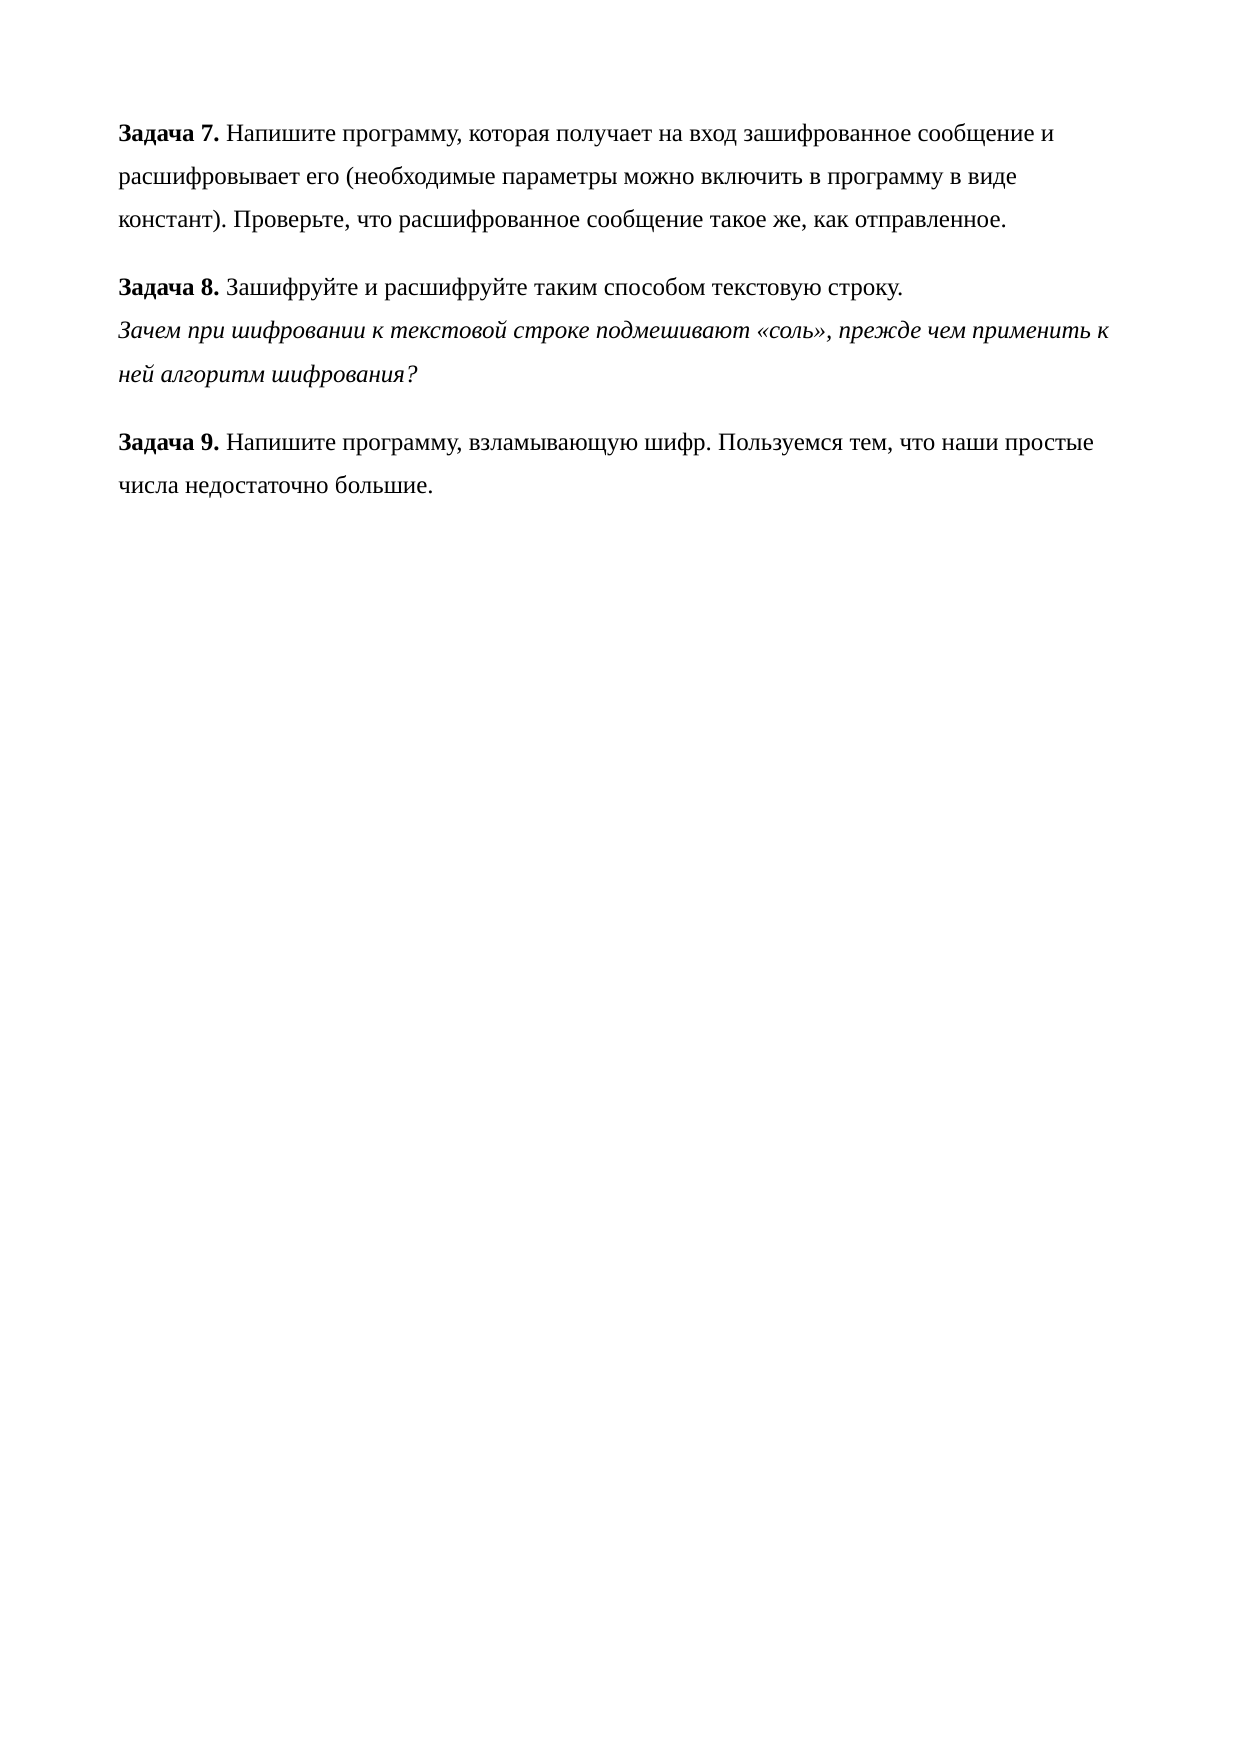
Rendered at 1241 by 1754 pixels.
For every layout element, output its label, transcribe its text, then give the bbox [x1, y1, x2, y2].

text Задача 9. Напишите программу, взламывающую шифр. Пользуемся тем, что наши простые числа недостаточно большие. [118, 427, 1122, 499]
text Задача 8. Зашифруйте и расшифруйте таким способом текстовую строку. Зачем при шифровании к текстовой строке подмешивают «соль», прежде чем применить к ней алгоритм шифрования? [118, 272, 1122, 387]
text Задача 7. Напишите программу, которая получает на вход зашифрованное сообщение и расшифровывает его (необходимые параметры можно включить в программу в виде констант). Проверьте, что расшифрованное сообщение такое же, как отправленное. [118, 118, 1122, 233]
